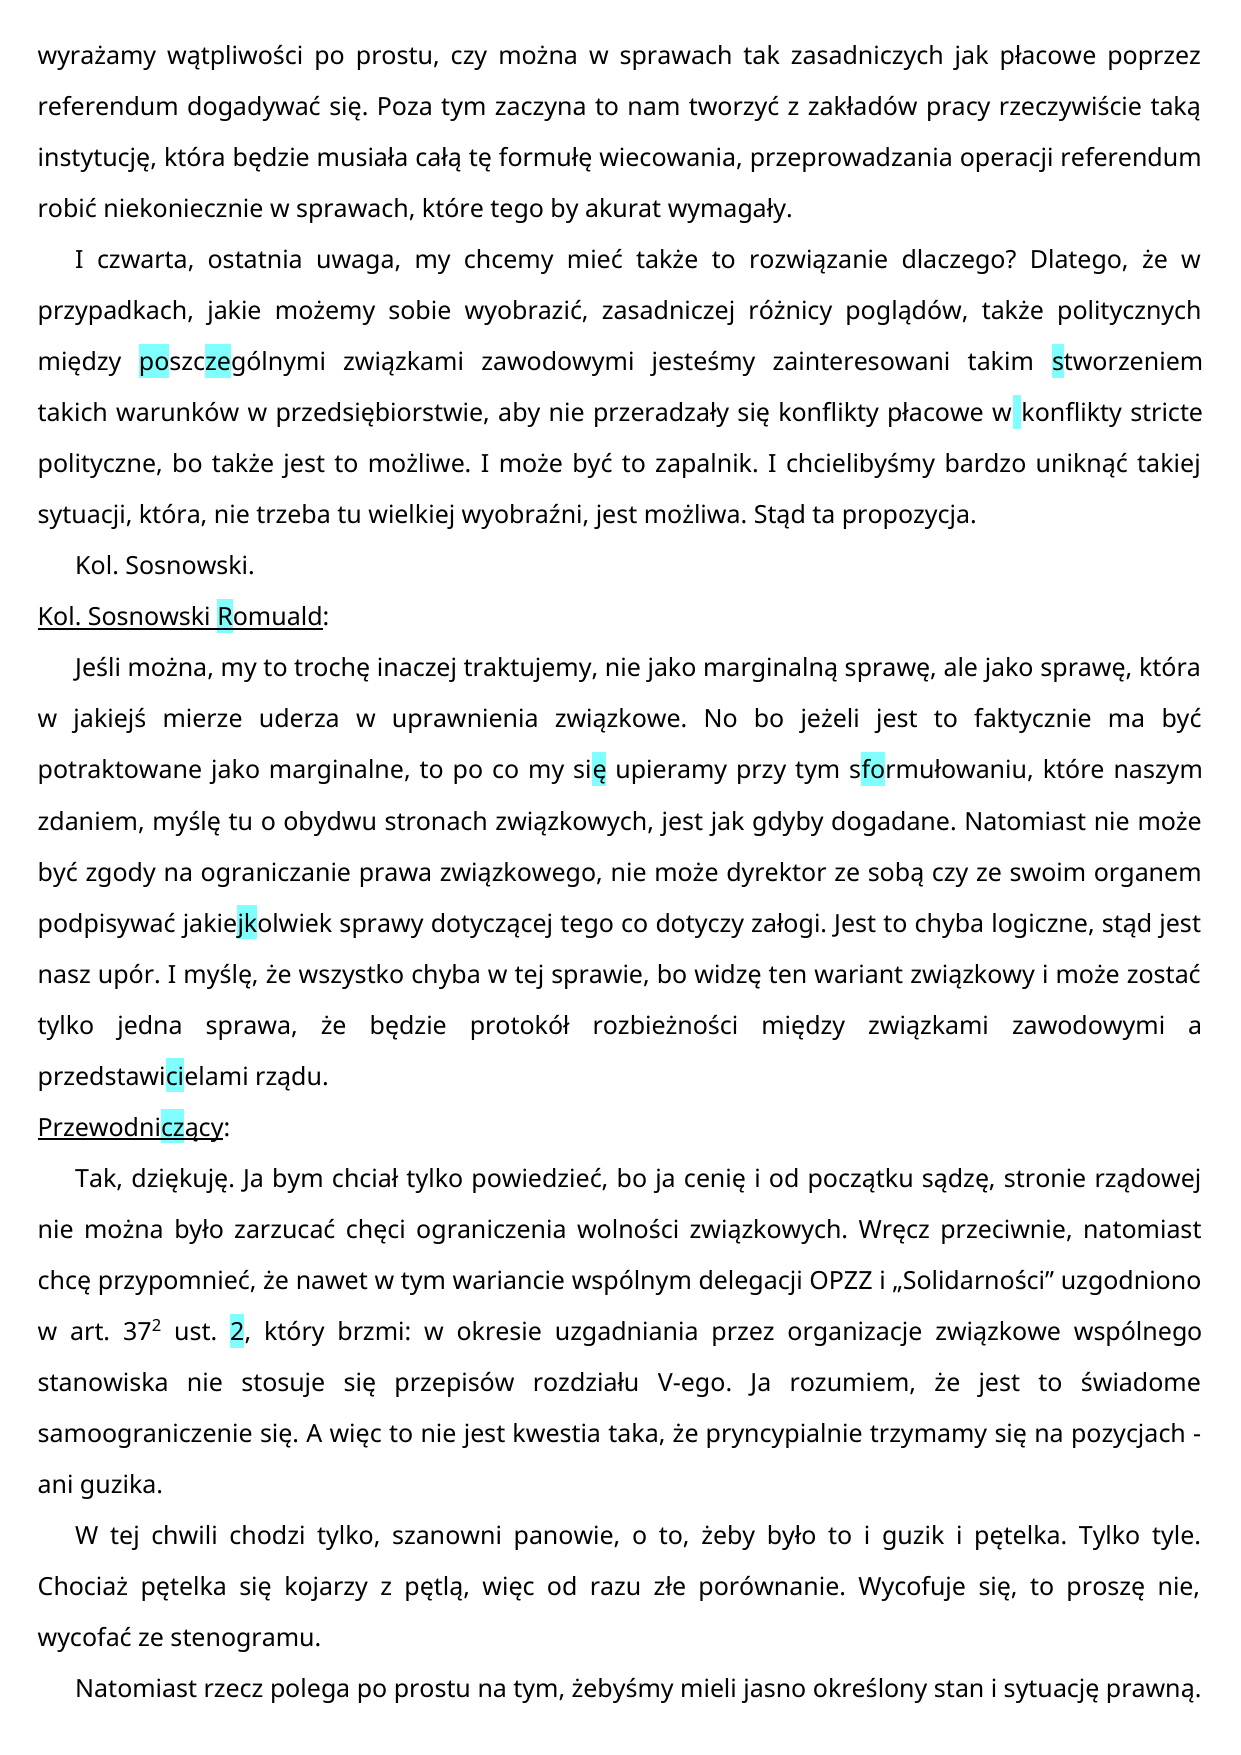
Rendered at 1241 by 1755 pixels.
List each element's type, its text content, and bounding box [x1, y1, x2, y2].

text Jeśli można, my to trochę inaczej traktujemy, nie jako marginalną sprawę, ale jako sprawę, która w jakiejś mierze uderza w uprawnienia związkowe. No bo jeżeli jest to faktycznie ma być potraktowane jako marginalne, to po co my się upieramy przy tym sformułowaniu, które naszym zdaniem, myślę tu o obydwu stronach związkowych, jest jak gdyby dogadane. Natomiast nie może być zgody na ograniczanie prawa związkowego, nie może dyrektor ze sobą czy ze swoim organem podpisywać jakiejkolwiek sprawy dotyczącej tego co dotyczy załogi. Jest to chyba logiczne, stąd jest nasz upór. I myślę, że wszystko chyba w tej sprawie, bo widzę ten wariant związkowy i może zostać tylko jedna sprawa, że będzie protokół rozbieżności między związkami zawodowymi a przedstawicielami rządu. [37, 650, 1203, 1092]
text Tak, dziękuję. Ja bym chciał tylko powiedzieć, bo ja cenię i od początku sądzę, stronie rządowej nie można było zarzucać chęci ograniczenia wolności związkowych. Wręcz przeciwnie, natomiast chcę przypomnieć, że nawet w tym wariancie wspólnym delegacji OPZZ i „Solidarności” uzgodniono w art. 372 ust. 2, który brzmi: w okresie uzgadniania przez organizacje związkowe wspólnego stanowiska nie stosuje się przepisów rozdziału V-ego. Ja rozumiem, że jest to świadome samoograniczenie się. A więc to nie jest kwestia taka, że pryncypialnie trzymamy się na pozycjach - ani guzika. [37, 1160, 1203, 1501]
text Natomiast rzecz polega po prostu na tym, żebyśmy mieli jasno określony stan i sytuację prawną. [37, 1671, 1203, 1705]
text Kol. Sosnowski Romuald: [37, 599, 1203, 633]
text Kol. Sosnowski. [37, 548, 1203, 582]
text wyrażamy wątpliwości po prostu, czy można w sprawach tak zasadniczych jak płacowe poprzez referendum dogadywać się. Poza tym zaczyna to nam tworzyć z zakładów pracy rzeczywiście taką instytucję, która będzie musiała całą tę formułę wiecowania, przeprowadzania operacji referendum robić niekoniecznie w sprawach, które tego by akurat wymagały. [37, 37, 1203, 225]
text Przewodniczący: [37, 1109, 1203, 1143]
text W tej chwili chodzi tylko, szanowni panowie, o to, żeby było to i guzik i pętelka. Tylko tyle. Chociaż pętelka się kojarzy z pętlą, więc od razu złe porównanie. Wycofuje się, to proszę nie, wycofać ze stenogramu. [37, 1518, 1203, 1654]
text I czwarta, ostatnia uwaga, my chcemy mieć także to rozwiązanie dlaczego? Dlatego, że w przypadkach, jakie możemy sobie wyobrazić, zasadniczej różnicy poglądów, także politycznych między poszczególnymi związkami zawodowymi jesteśmy zainteresowani takim stworzeniem takich warunków w przedsiębiorstwie, aby nie przeradzały się konflikty płacowe w konflikty stricte polityczne, bo także jest to możliwe. I może być to zapalnik. I chcielibyśmy bardzo uniknąć takiej sytuacji, która, nie trzeba tu wielkiej wyobraźni, jest możliwa. Stąd ta propozycja. [37, 242, 1203, 531]
